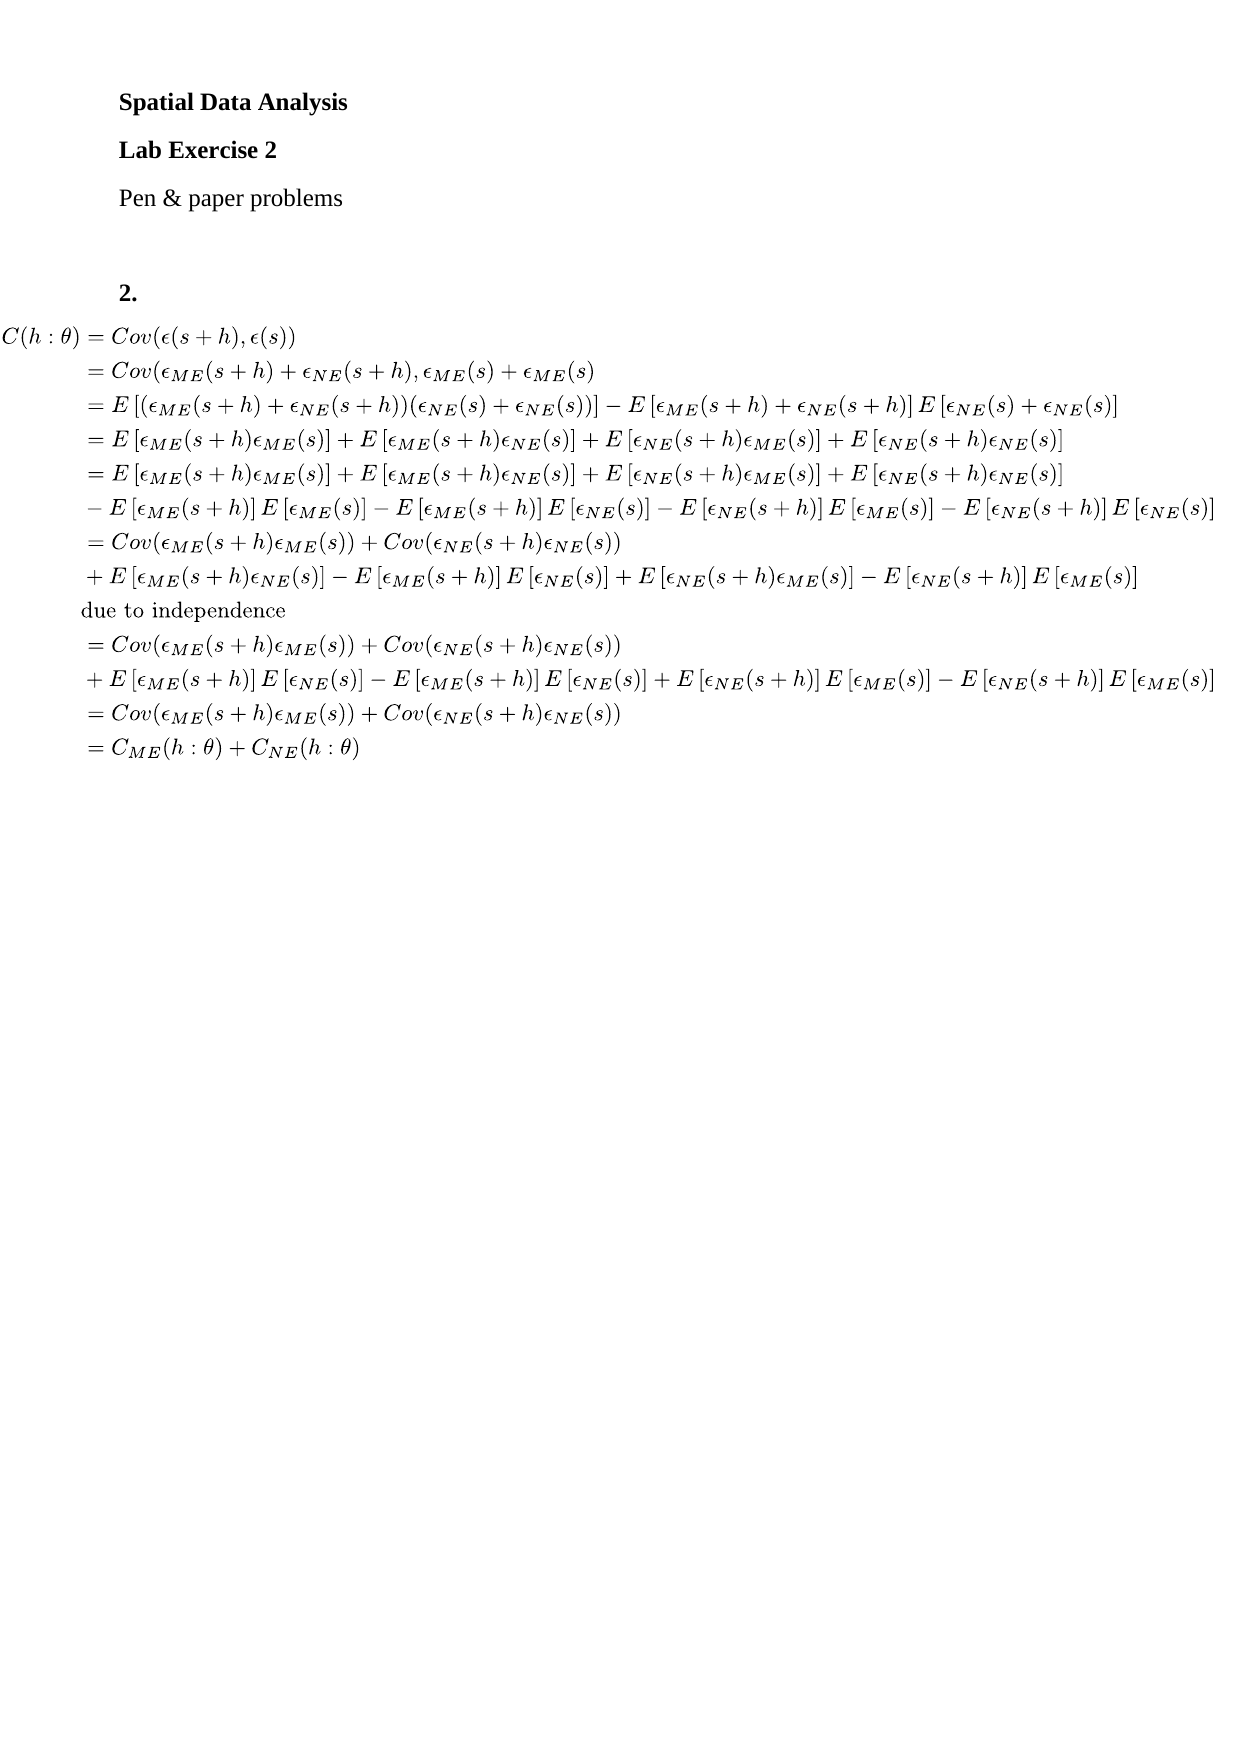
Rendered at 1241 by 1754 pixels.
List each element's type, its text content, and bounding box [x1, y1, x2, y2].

text 2. [119, 278, 1121, 307]
text Spatial Data Analysis [119, 87, 1121, 116]
text Lab Exercise 2 [119, 135, 1121, 164]
text Pen & paper problems [119, 183, 1121, 211]
